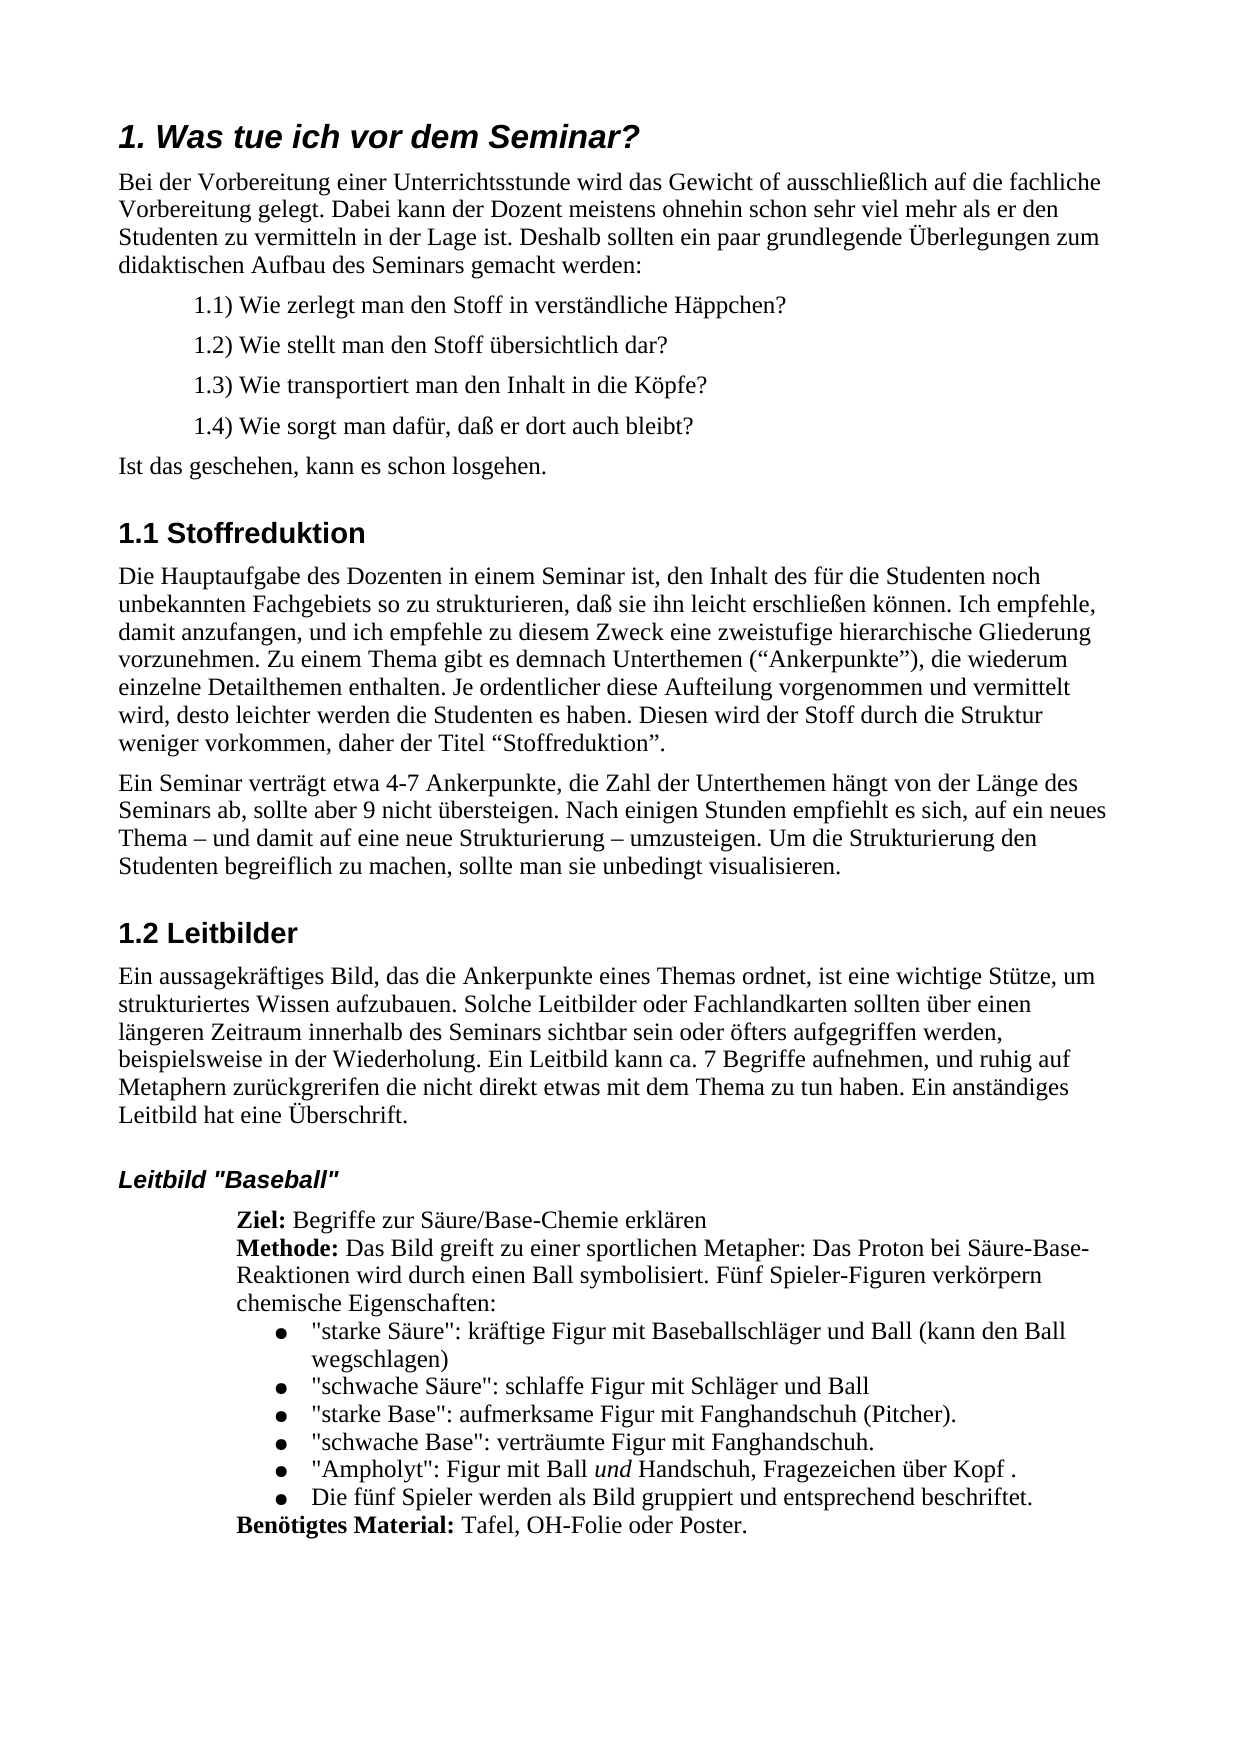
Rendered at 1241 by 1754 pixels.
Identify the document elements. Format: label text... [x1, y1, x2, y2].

list "starke Base": aufmerksame Figur mit Fanghandschuh (Pitcher). [274, 1400, 1122, 1428]
subtitle 1.1 Stoffreduktion [118, 517, 1122, 550]
text Benötigtes Material: Tafel, OH-Folie oder Poster. [236, 1511, 1122, 1539]
subtitle 1. Was tue ich vor dem Seminar? [118, 118, 1122, 155]
text Die Hauptaufgabe des Dozenten in einem Seminar ist, den Inhalt des für die Studenten noch unbekannten Fachgebiets so zu strukturieren, daß sie ihn leicht erschließen können. Ich empfehle, damit anzufangen, und ich empfehle zu diesem Zweck eine zweistufige hierarchische Gliederung vorzunehmen. Zu einem Thema gibt es demnach Unterthemen (“Ankerpunkte”), die wiederum einzelne Detailthemen enthalten. Je ordentlicher diese Aufteilung vorgenommen und vermittelt wird, desto leichter werden die Studenten es haben. Diesen wird der Stoff durch die Struktur weniger vorkommen, daher der Titel “Stoffreduktion”. [118, 562, 1122, 756]
list 1.4) Wie sorgt man dafür, daß er dort auch bleibt? [156, 412, 1122, 439]
subtitle 1.2 Leitbilder [118, 917, 1122, 950]
list "starke Säure": kräftige Figur mit Baseballschläger und Ball (kann den Ball wegschlagen) [274, 1317, 1122, 1372]
text Ein aussagekräftiges Bild, das die Ankerpunkte eines Themas ordnet, ist eine wichtige Stütze, um strukturiertes Wissen aufzubauen. Solche Leitbilder oder Fachlandkarten sollten über einen längeren Zeitraum innerhalb des Seminars sichtbar sein oder öfters aufgegriffen werden, beispielsweise in der Wiederholung. Ein Leitbild kann ca. 7 Begriffe aufnehmen, und ruhig auf Metaphern zurückgrerifen die nicht direkt etwas mit dem Thema zu tun haben. Ein anständiges Leitbild hat eine Überschrift. [118, 962, 1122, 1128]
text Ein Seminar verträgt etwa 4-7 Ankerpunkte, die Zahl der Unterthemen hängt von der Länge des Seminars ab, sollte aber 9 nicht übersteigen. Nach einigen Stunden empfiehlt es sich, auf ein neues Thema – und damit auf eine neue Strukturierung – umzusteigen. Um die Strukturierung den Studenten begreiflich zu machen, sollte man sie unbedingt visualisieren. [118, 769, 1122, 880]
list 1.3) Wie transportiert man den Inhalt in die Köpfe? [156, 372, 1122, 399]
list "Ampholyt": Figur mit Ball und Handschuh, Fragezeichen über Kopf . [274, 1456, 1122, 1483]
list 1.2) Wie stellt man den Stoff übersichtlich dar? [156, 331, 1122, 359]
list 1.1) Wie zerlegt man den Stoff in verständliche Häppchen? [156, 291, 1122, 319]
text Bei der Vorbereitung einer Unterrichtsstunde wird das Gewicht of ausschließlich auf die fachliche Vorbereitung gelegt. Dabei kann der Dozent meistens ohnehin schon sehr viel mehr als er den Studenten zu vermitteln in der Lage ist. Deshalb sollten ein paar grundlegende Überlegungen zum didaktischen Aufbau des Seminars gemacht werden: [118, 168, 1122, 279]
list Die fünf Spieler werden als Bild gruppiert und entsprechend beschriftet. [274, 1483, 1122, 1511]
subtitle Leitbild "Baseball" [118, 1166, 1122, 1194]
list "schwache Base": verträumte Figur mit Fanghandschuh. [274, 1428, 1122, 1456]
list "schwache Säure": schlaffe Figur mit Schläger und Ball [274, 1372, 1122, 1400]
text Methode: Das Bild greift zu einer sportlichen Metapher: Das Proton bei Säure-Base-Reaktionen wird durch einen Ball symbolisiert. Fünf Spieler-Figuren verkörpern chemische Eigenschaften: [236, 1234, 1122, 1317]
text Ziel: Begriffe zur Säure/Base-Chemie erklären [236, 1206, 1122, 1234]
text Ist das geschehen, kann es schon losgehen. [118, 452, 1122, 480]
